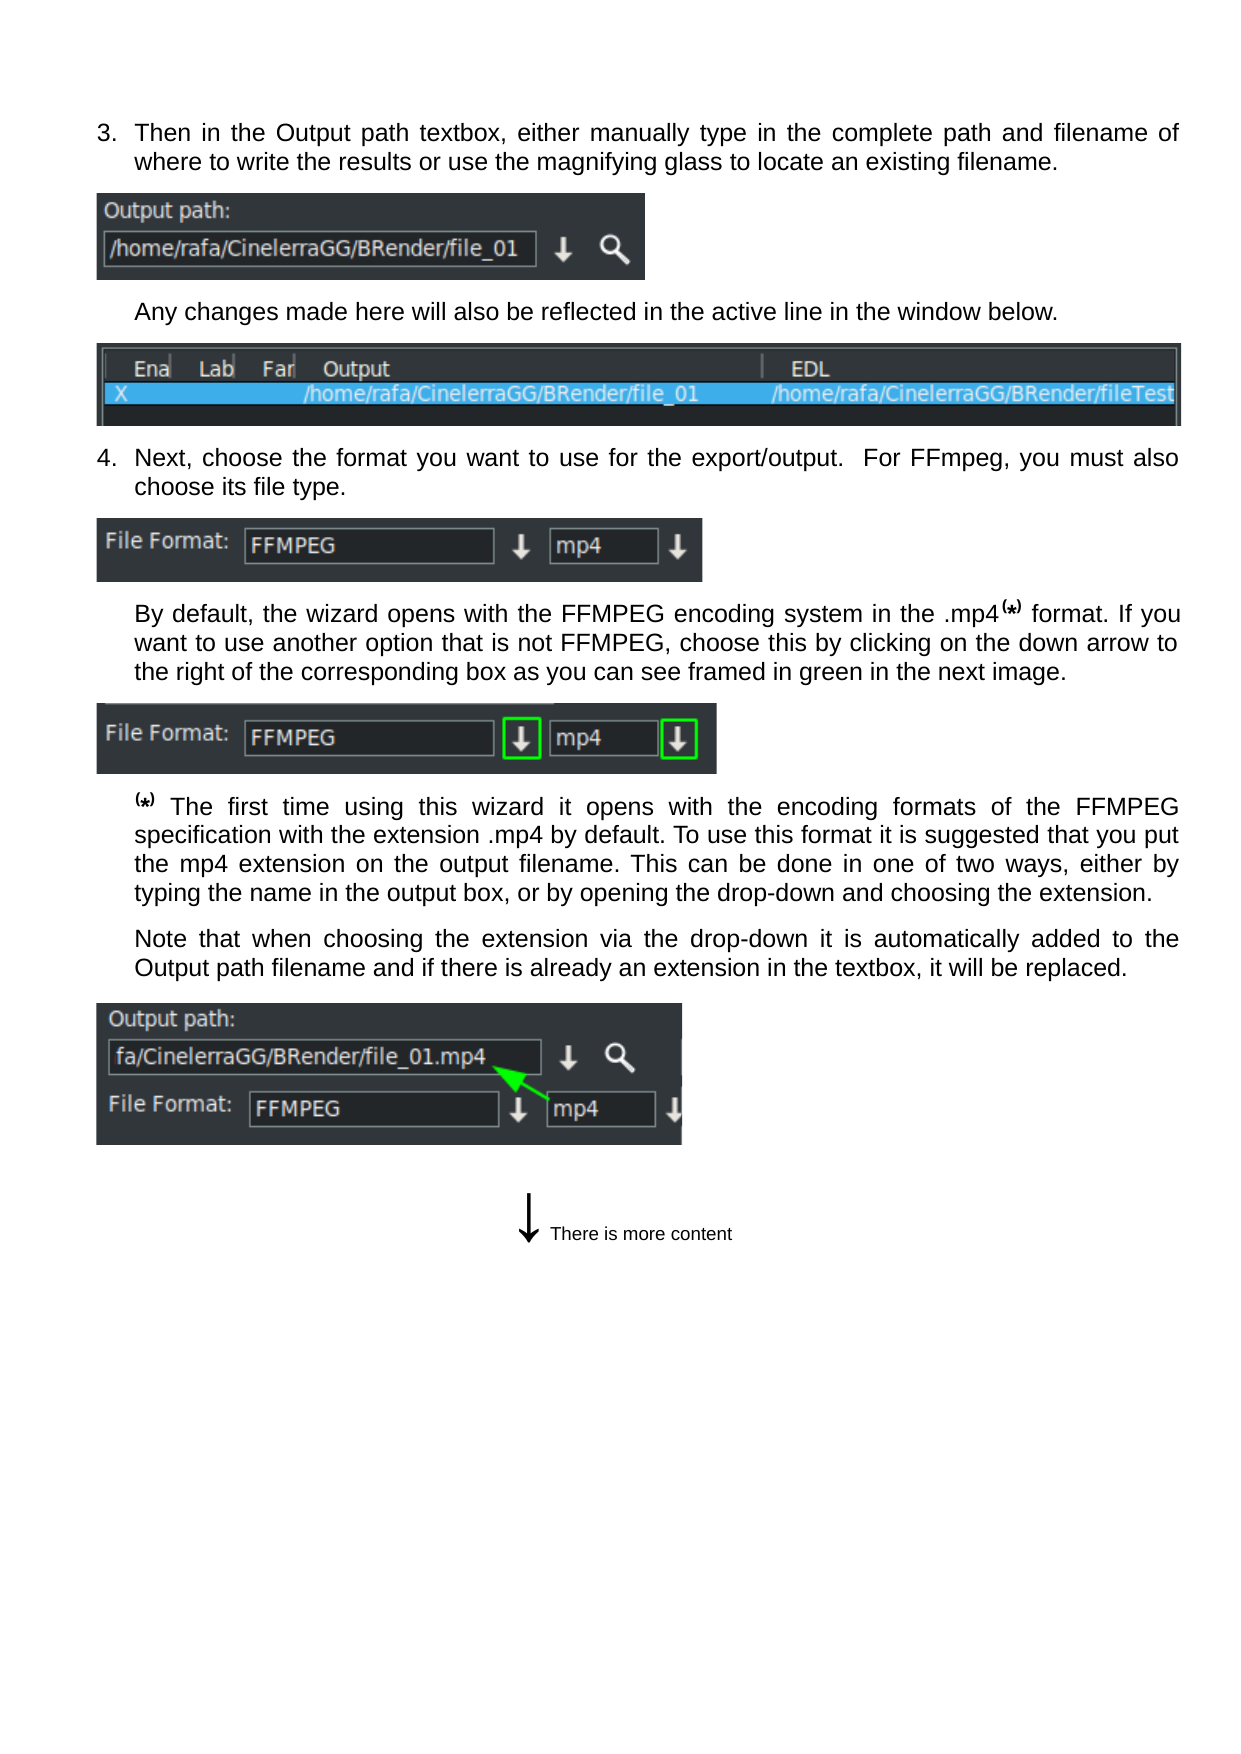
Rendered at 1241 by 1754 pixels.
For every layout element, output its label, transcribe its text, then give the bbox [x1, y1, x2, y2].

picture [96, 193, 645, 280]
list By default, the wizard opens with the FFMPEG encoding system in the .mp4⁽*⁾ format. If you want to use another option that is not FFMPEG, choose this by clicking on the down arrow to the right of the corresponding box as you can see framed in green in the next image. [97, 518, 1181, 686]
list Any changes made here will also be reflected in the active line in the window below. [97, 193, 1181, 326]
list Next, choose the format you want to use for the export/output. For FFmpeg, you must also choose its file type. [97, 426, 1181, 500]
list Then in the Output path textbox, either manually type in the complete path and filename of where to write the results or use the magnifying glass to locate an existing filename. [97, 118, 1181, 176]
list Note that when choosing the extension via the drop-down it is automatically added to the Output path filename and if there is already an extension in the textbox, it will be replaced. [97, 924, 1181, 982]
picture [96, 1003, 683, 1145]
picture [96, 518, 703, 582]
picture [96, 343, 1182, 426]
subtitle ↓There is more content [59, 1024, 1181, 1258]
list ⁽*⁾ The first time using this wizard it opens with the encoding formats of the FFMPEG specification with the extension .mp4 by default. To use this format it is suggested that you put the mp4 extension on the output filename. This can be done in one of two ways, either by typing the name in the output box, or by opening the drop-down and choosing the extension. [97, 703, 1181, 906]
picture [96, 703, 717, 774]
